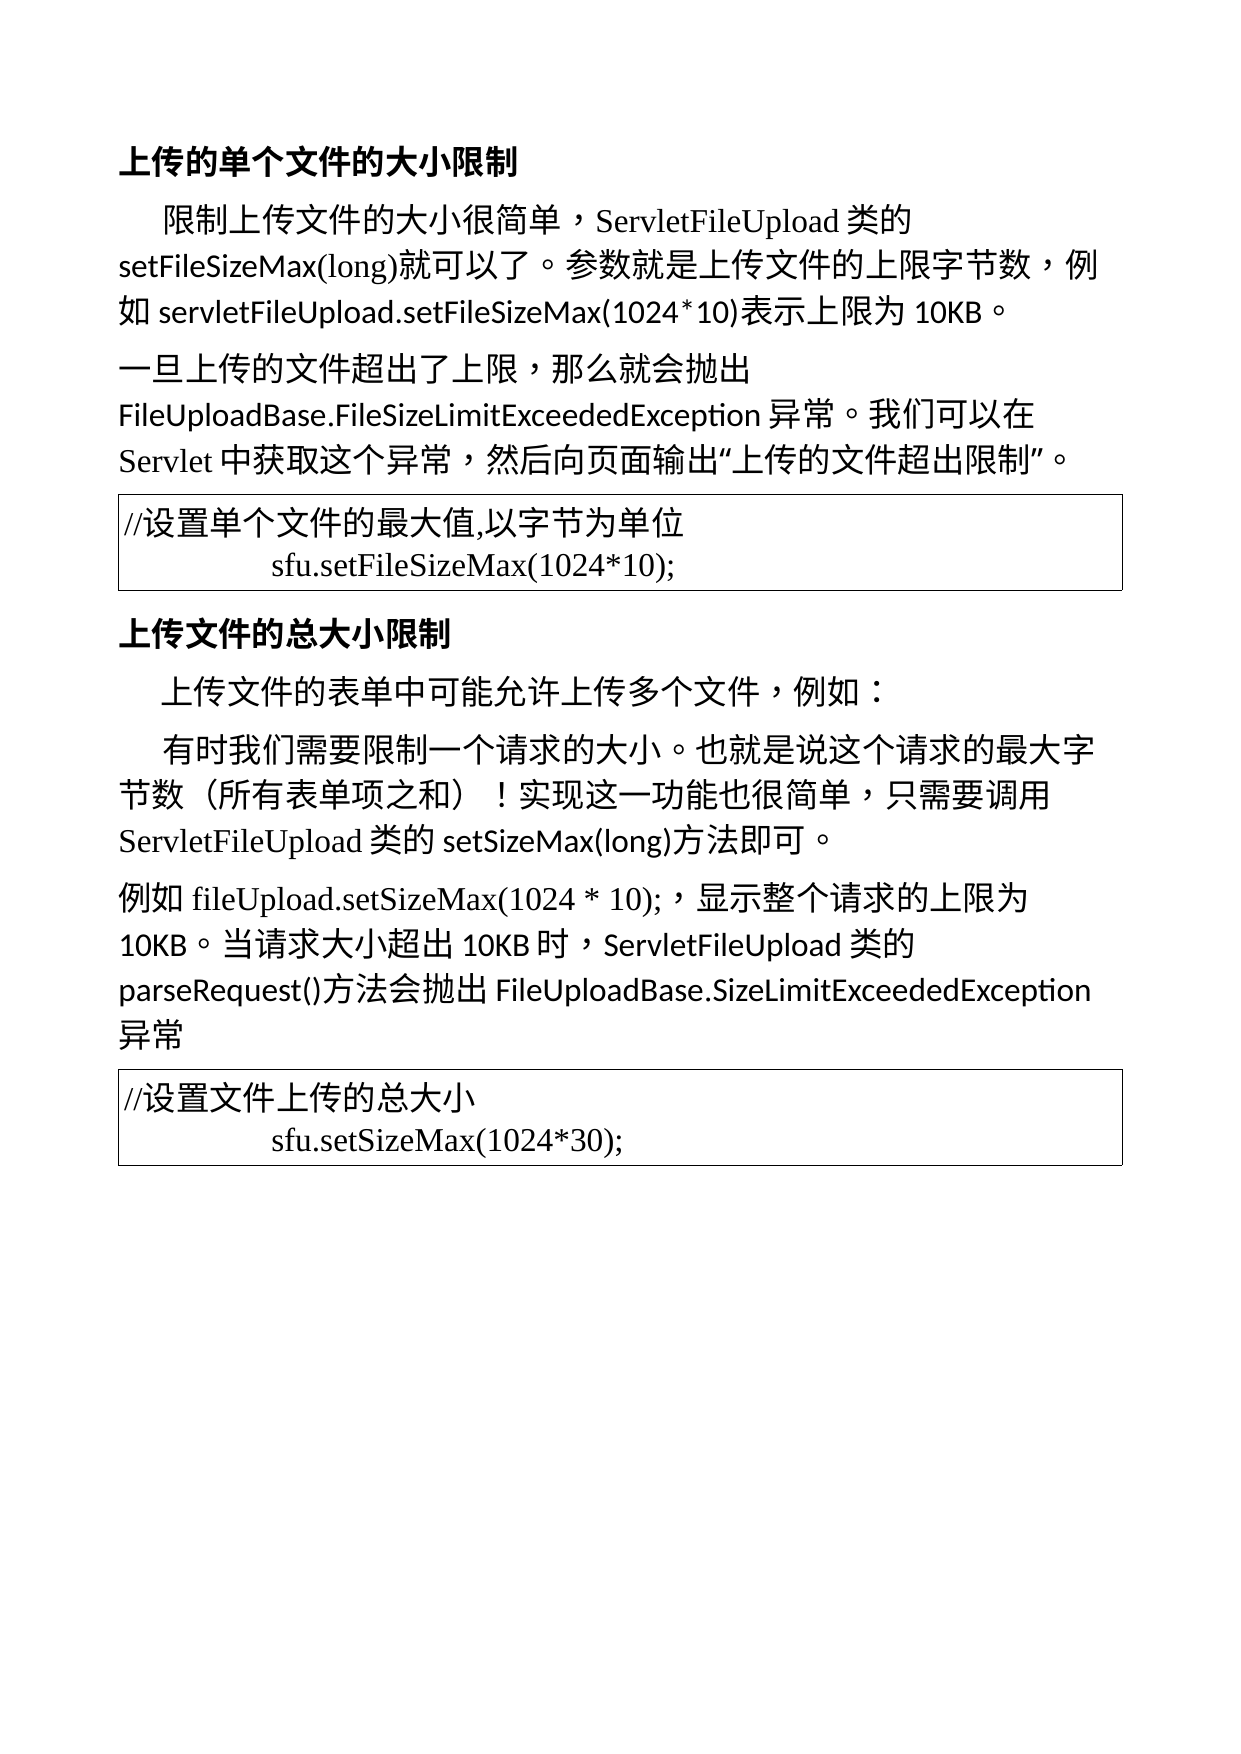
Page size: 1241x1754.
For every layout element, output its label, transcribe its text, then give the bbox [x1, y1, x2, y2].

table_header //设置单个文件的最大值,以字节为单位 sfu.setFileSizeMax(1024*10); [119, 495, 1122, 590]
subtitle 上传文件的总大小限制 [118, 611, 1122, 656]
text 限制上传文件的大小很简单，ServletFileUpload类的setFileSizeMax(long)就可以了。参数就是上传文件的上限字节数，例如servletFileUpload.setFileSizeMax(1024*10)表示上限为10KB。 [118, 197, 1122, 333]
text 一旦上传的文件超出了上限，那么就会抛出FileUploadBase.FileSizeLimitExceededException异常。我们可以在Servlet中获取这个异常，然后向页面输出“上传的文件超出限制”。 [118, 346, 1122, 482]
table_header //设置文件上传的总大小 sfu.setSizeMax(1024*30); [119, 1070, 1122, 1165]
text 有时我们需要限制一个请求的大小。也就是说这个请求的最大字节数（所有表单项之和）！实现这一功能也很简单，只需要调用ServletFileUpload类的setSizeMax(long)方法即可。 [118, 726, 1122, 863]
text 例如fileUpload.setSizeMax(1024 * 10);，显示整个请求的上限为10KB。当请求大小超出10KB时，ServletFileUpload类的parseRequest()方法会抛出FileUploadBase.SizeLimitExceededException异常 [118, 875, 1122, 1057]
text 上传文件的表单中可能允许上传多个文件，例如： [118, 668, 1122, 714]
subtitle 上传的单个文件的大小限制 [118, 139, 1122, 184]
